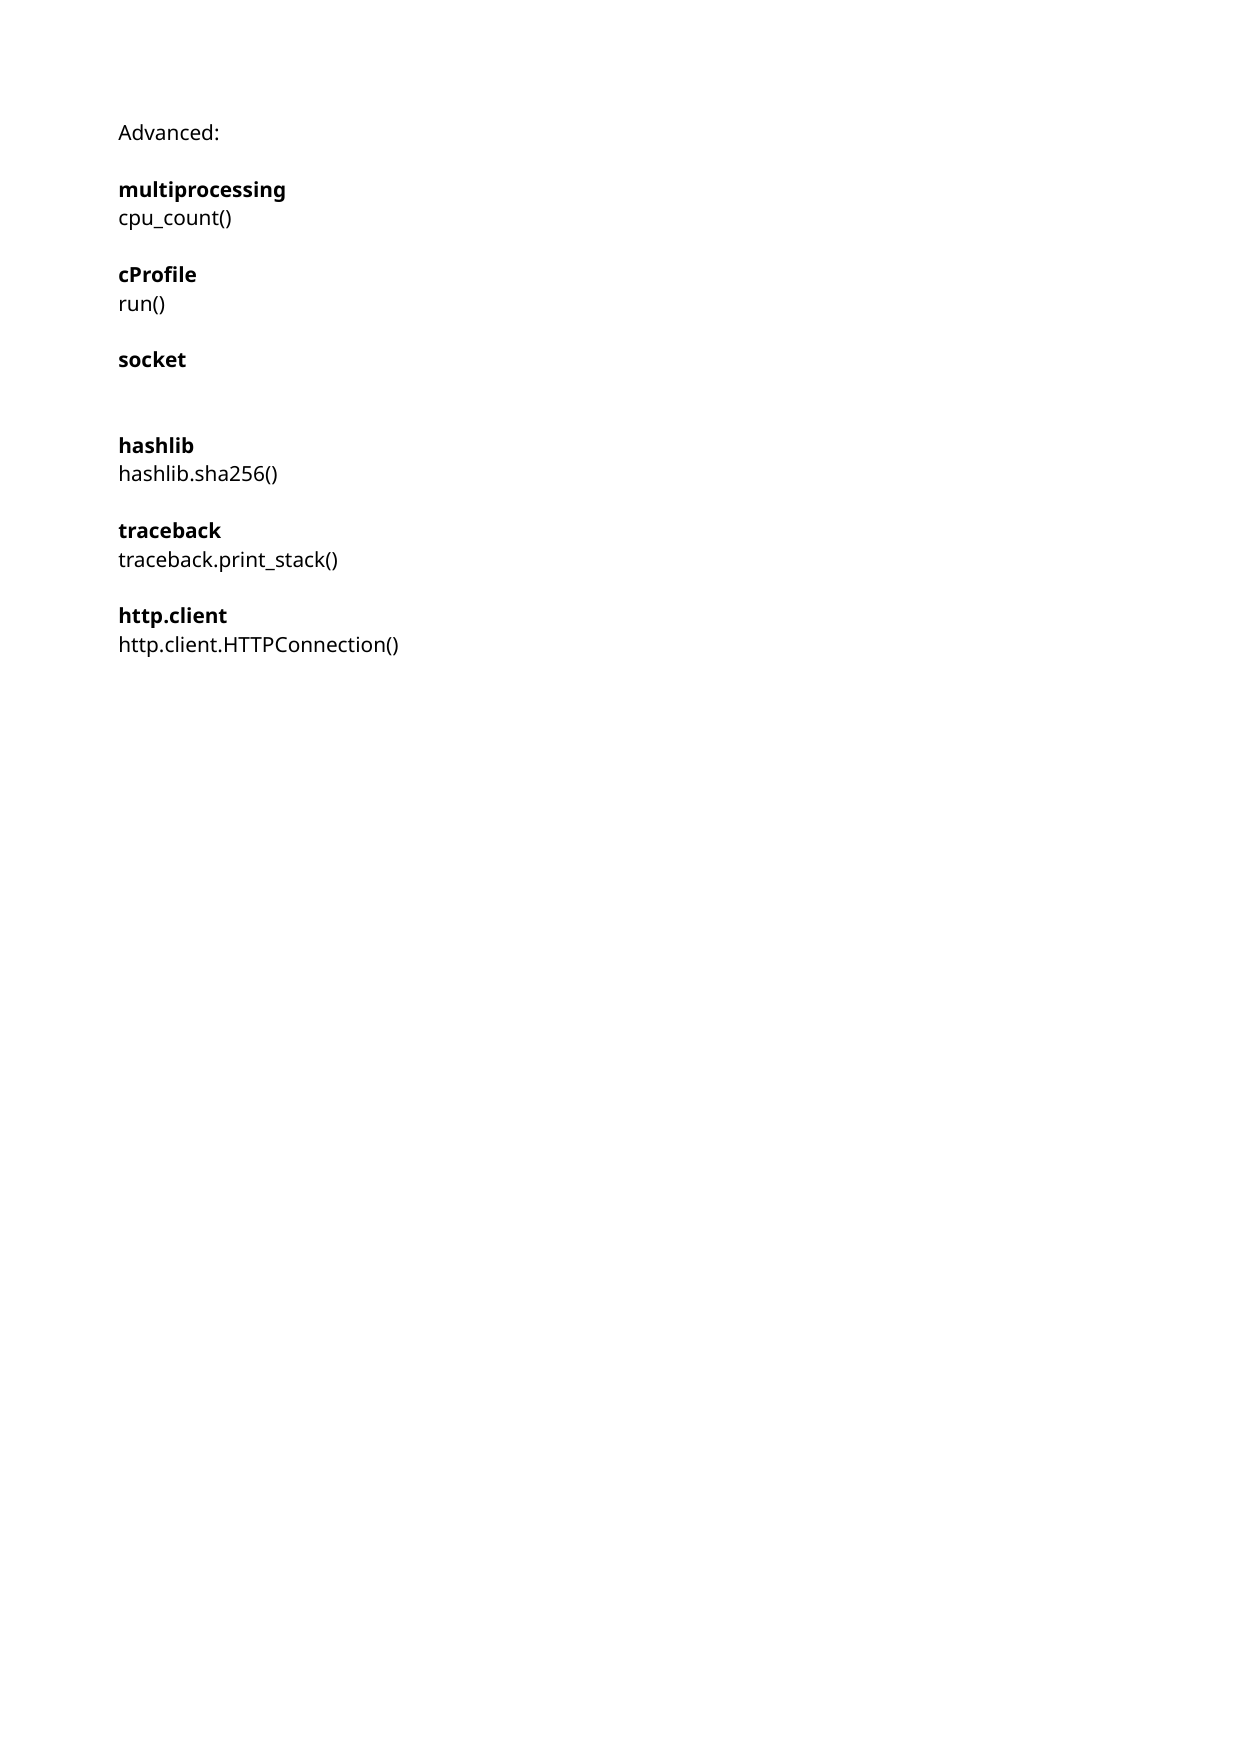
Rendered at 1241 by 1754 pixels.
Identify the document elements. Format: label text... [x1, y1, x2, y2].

text multiprocessing [118, 175, 1122, 203]
text hashlib.sha256() [118, 459, 1122, 488]
text cpu_count() [118, 203, 1122, 232]
text http.client.HTTPConnection() [118, 630, 1122, 658]
text hashlib [118, 431, 1122, 459]
text socket [118, 346, 1122, 374]
text traceback [118, 516, 1122, 545]
text traceback.print_stack() [118, 545, 1122, 573]
text cProfile [118, 260, 1122, 289]
text run() [118, 289, 1122, 317]
text http.client [118, 602, 1122, 630]
text Advanced: [118, 118, 1122, 147]
